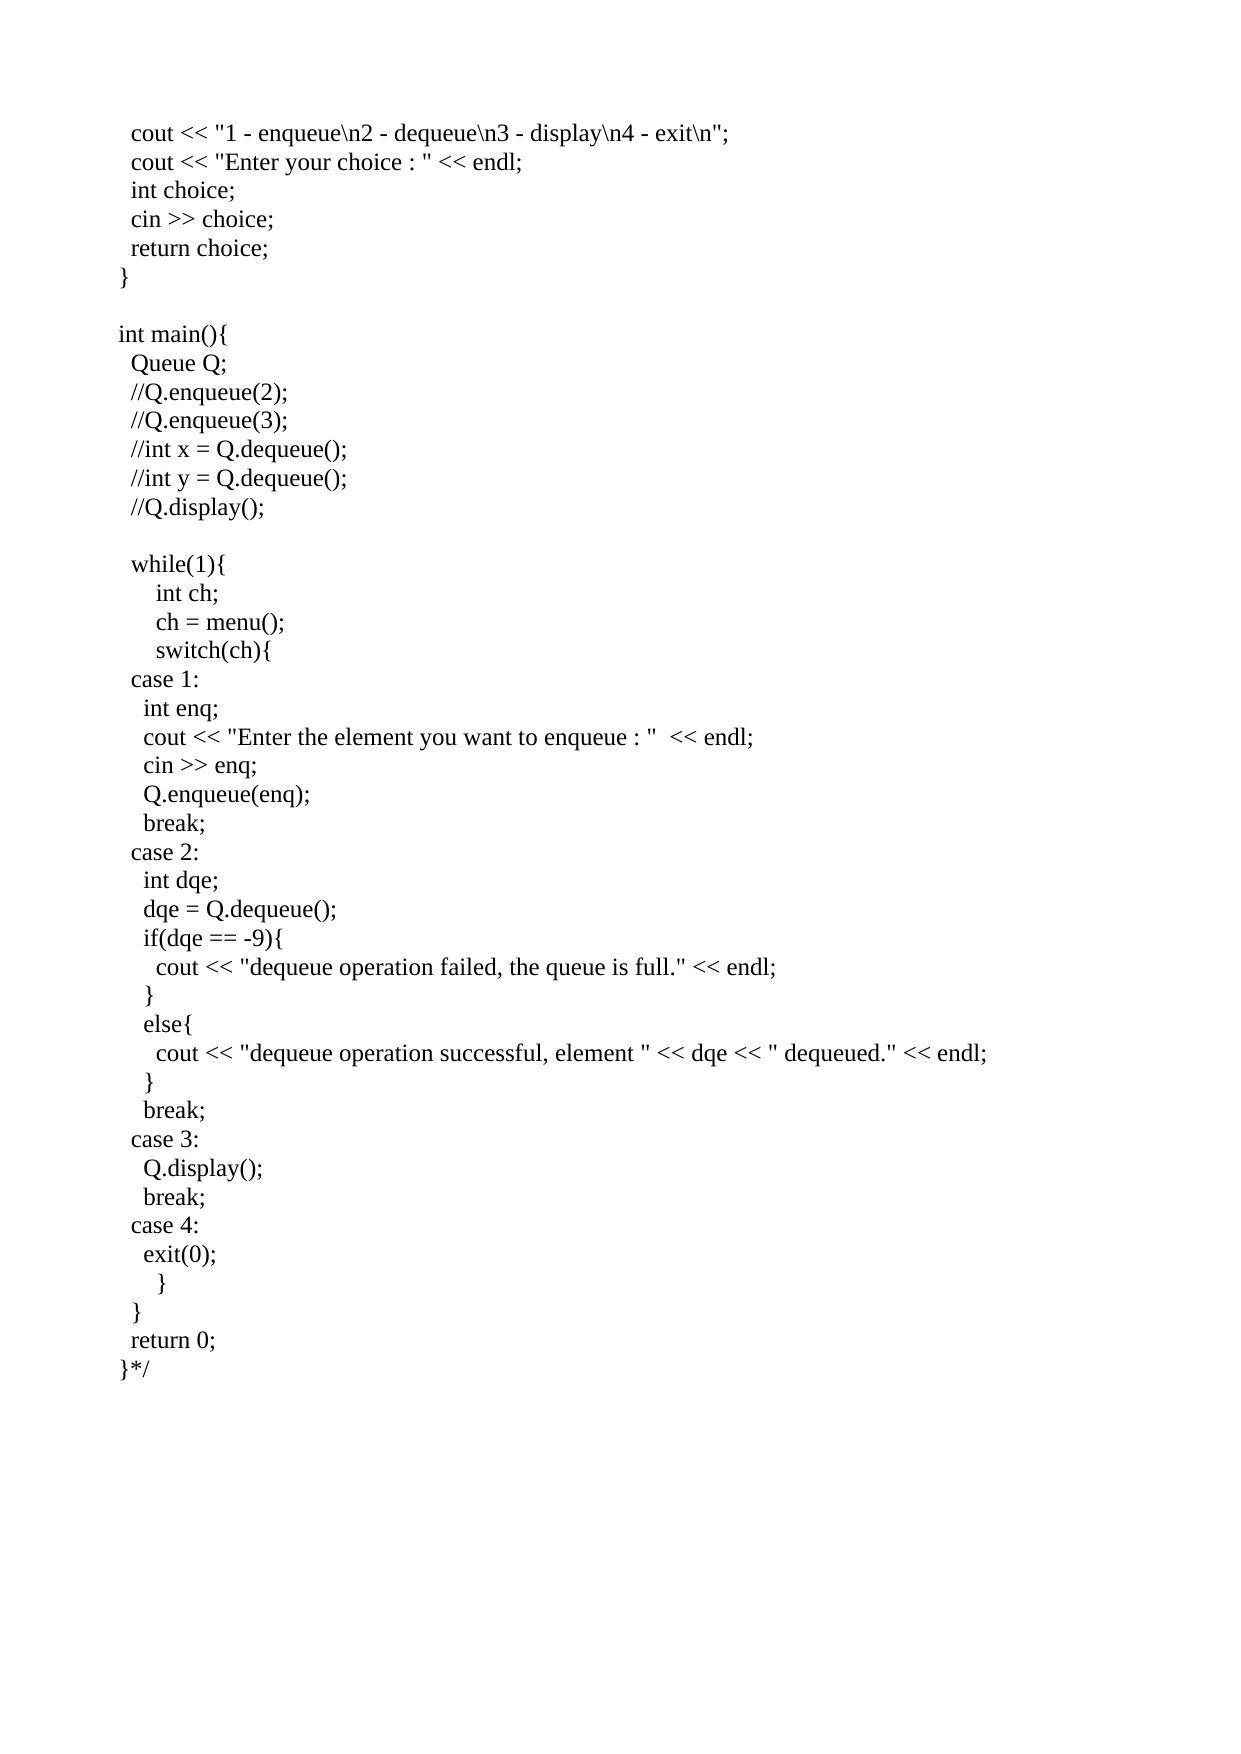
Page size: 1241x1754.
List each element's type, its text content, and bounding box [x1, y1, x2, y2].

text exit(0); [118, 1239, 1122, 1268]
text Q.enqueue(enq); [118, 779, 1122, 808]
text cout << "dequeue operation successful, element " << dqe << " dequeued." << endl; [118, 1038, 1122, 1067]
text cin >> choice; [118, 204, 1122, 233]
text else{ [118, 1009, 1122, 1038]
text int choice; [118, 176, 1122, 204]
text int enq; [118, 693, 1122, 722]
text Q.display(); [118, 1153, 1122, 1182]
text } [118, 262, 1122, 291]
text Queue Q; [118, 348, 1122, 377]
text return choice; [118, 233, 1122, 262]
text cout << "1 - enqueue\n2 - dequeue\n3 - display\n4 - exit\n"; [118, 118, 1122, 147]
text }*/ [118, 1354, 1122, 1383]
text ch = menu(); [118, 607, 1122, 636]
text dqe = Q.dequeue(); [118, 894, 1122, 923]
text cin >> enq; [118, 751, 1122, 779]
text break; [118, 1096, 1122, 1124]
text //int x = Q.dequeue(); [118, 434, 1122, 463]
text //Q.display(); [118, 492, 1122, 521]
text return 0; [118, 1326, 1122, 1354]
text } [118, 1067, 1122, 1096]
text } [118, 981, 1122, 1009]
text while(1){ [118, 549, 1122, 578]
text int main(){ [118, 319, 1122, 348]
text case 2: [118, 837, 1122, 866]
text if(dqe == -9){ [118, 923, 1122, 952]
text cout << "Enter the element you want to enqueue : " << endl; [118, 722, 1122, 751]
text switch(ch){ [118, 636, 1122, 664]
text } [118, 1297, 1122, 1326]
text case 4: [118, 1211, 1122, 1239]
text //Q.enqueue(2); [118, 377, 1122, 406]
text //int y = Q.dequeue(); [118, 463, 1122, 492]
text case 3: [118, 1124, 1122, 1153]
text break; [118, 808, 1122, 837]
text break; [118, 1182, 1122, 1211]
text } [118, 1268, 1122, 1297]
text int dqe; [118, 866, 1122, 894]
text case 1: [118, 664, 1122, 693]
text cout << "Enter your choice : " << endl; [118, 147, 1122, 176]
text cout << "dequeue operation failed, the queue is full." << endl; [118, 952, 1122, 981]
text //Q.enqueue(3); [118, 406, 1122, 434]
text int ch; [118, 578, 1122, 607]
